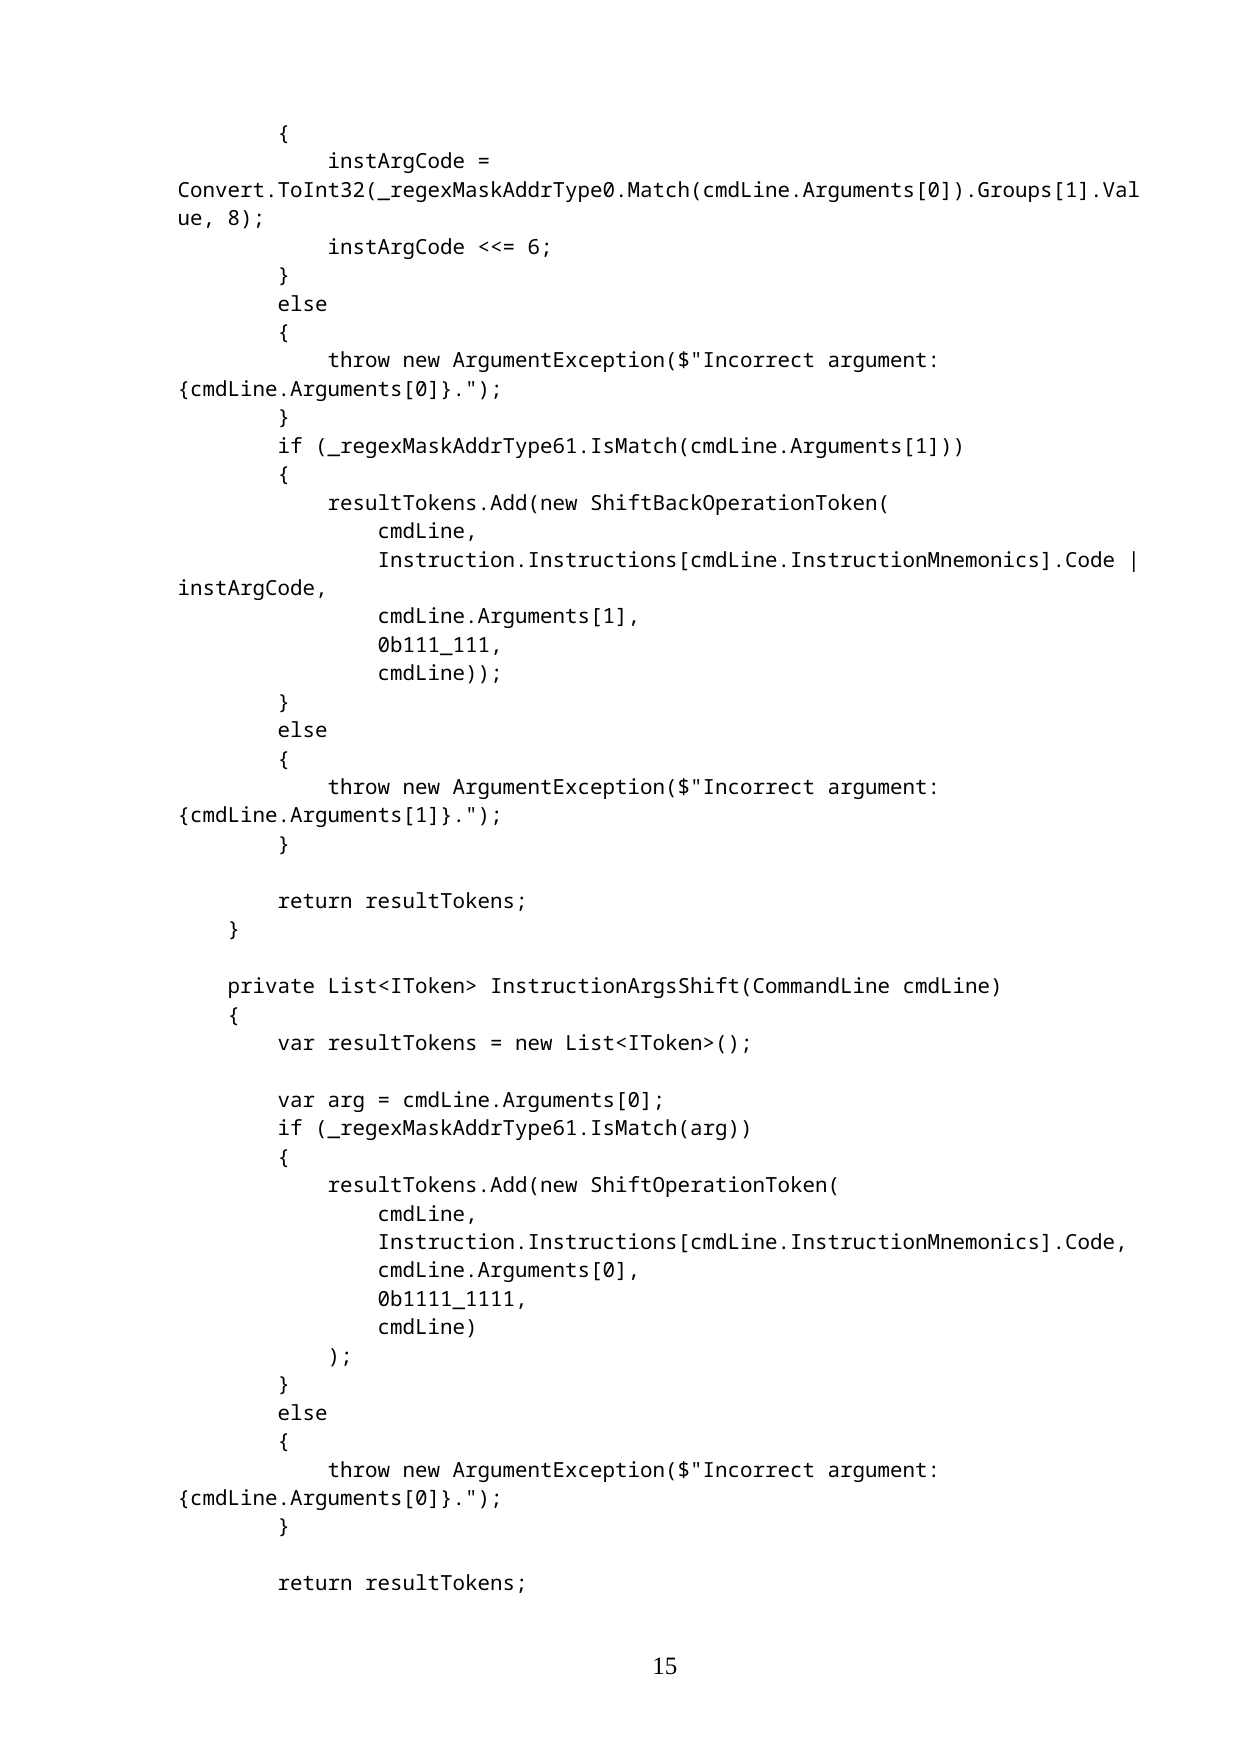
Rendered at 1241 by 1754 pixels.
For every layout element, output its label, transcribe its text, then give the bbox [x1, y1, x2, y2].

table_header { instArgCode = Convert.ToInt32(_regexMaskAddrType0.Match(cmdLine.Arguments[0]).Groups[1].Value, 8); instArgCode <<= 6; } else { throw new ArgumentException($"Incorrect argument: {cmdLine.Arguments[0]}."); } if (_regexMaskAddrType61.IsMatch(cmdLine.Arguments[1])) { resultTokens.Add(new ShiftBackOperationToken( cmdLine, Instruction.Instructions[cmdLine.InstructionMnemonics].Code | instArgCode, cmdLine.Arguments[1], 0b111_111, cmdLine)); } else { throw new ArgumentException($"Incorrect argument: {cmdLine.Arguments[1]}."); } return resultTokens; } private List<IToken> InstructionArgsShift(CommandLine cmdLine) { var resultTokens = new List<IToken>(); var arg = cmdLine.Arguments[0]; if (_regexMaskAddrType61.IsMatch(arg)) { resultTokens.Add(new ShiftOperationToken( cmdLine, Instruction.Instructions[cmdLine.InstructionMnemonics].Code, cmdLine.Arguments[0], 0b1111_1111, cmdLine) ); } else { throw new ArgumentException($"Incorrect argument: {cmdLine.Arguments[0]}."); } return resultTokens; [177, 118, 1152, 1597]
